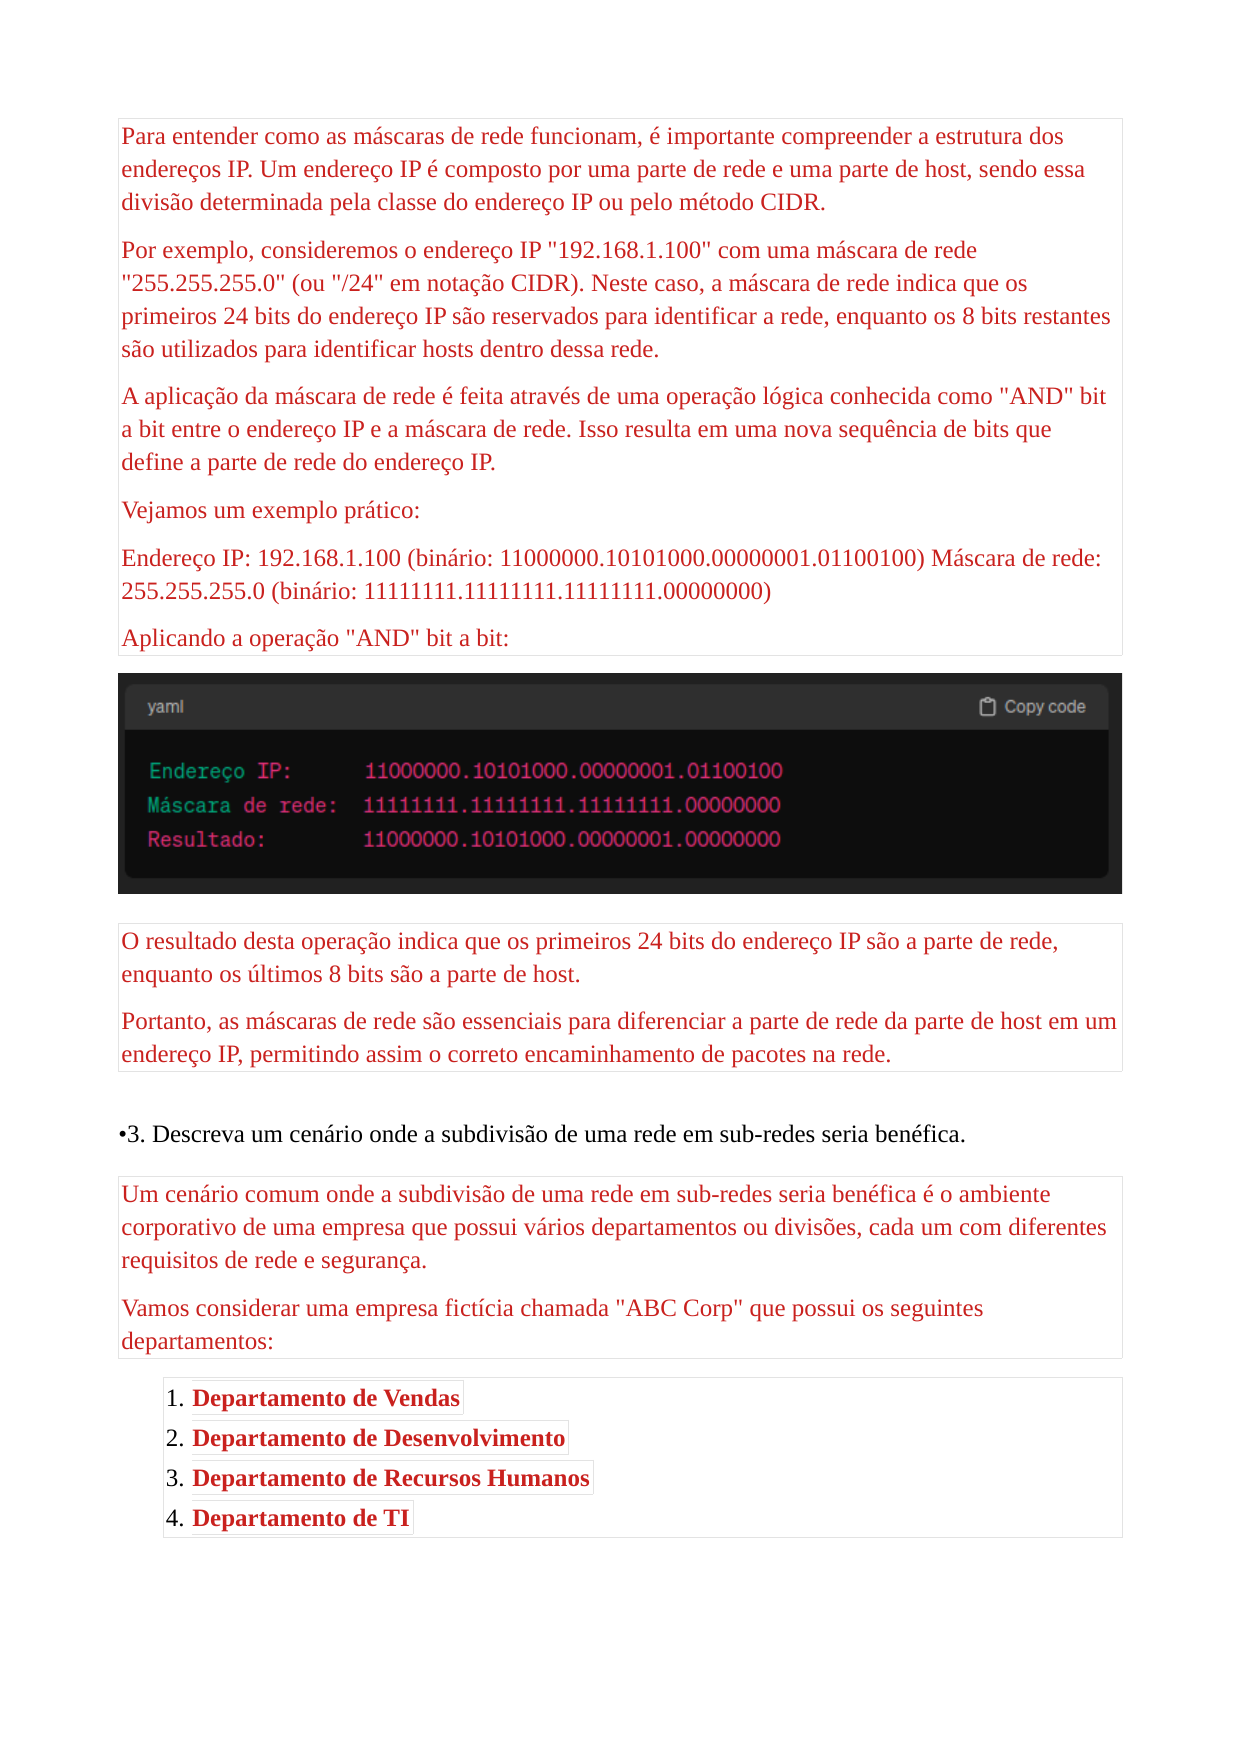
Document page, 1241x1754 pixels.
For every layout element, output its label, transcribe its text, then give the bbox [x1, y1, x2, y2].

list Departamento de Desenvolvimento [164, 1417, 1122, 1454]
text •3. Descreva um cenário onde a subdivisão de uma rede em sub-redes seria benéfica. [118, 1119, 1122, 1147]
text A aplicação da máscara de rede é feita através de uma operação lógica conhecida como "AND" bit a bit entre o endereço IP e a máscara de rede. Isso resulta em uma nova sequência de bits que define a parte de rede do endereço IP. [119, 378, 1122, 476]
list Departamento de Recursos Humanos [164, 1457, 1122, 1494]
picture [118, 673, 1123, 894]
text Por exemplo, consideremos o endereço IP "192.168.1.100" com uma máscara de rede "255.255.255.0" (ou "/24" em notação CIDR). Neste caso, a máscara de rede indica que os primeiros 24 bits do endereço IP são reservados para identificar a rede, enquanto os 8 bits restantes são utilizados para identificar hosts dentro dessa rede. [119, 232, 1122, 363]
text Portanto, as máscaras de rede são essenciais para diferenciar a parte de rede da parte de host em um endereço IP, permitindo assim o correto encaminhamento de pacotes na rede. [119, 1003, 1122, 1071]
text Aplicando a operação "AND" bit a bit: [119, 620, 1122, 655]
text Vejamos um exemplo prático: [119, 492, 1122, 524]
list Departamento de TI [164, 1497, 1122, 1537]
text Endereço IP: 192.168.1.100 (binário: 11000000.10101000.00000001.01100100) Máscara de rede: 255.255.255.0 (binário: 11111111.11111111.11111111.00000000) [119, 540, 1122, 604]
text Vamos considerar uma empresa fictícia chamada "ABC Corp" que possui os seguintes departamentos: [119, 1290, 1122, 1358]
text Para entender como as máscaras de rede funcionam, é importante compreender a estrutura dos endereços IP. Um endereço IP é composto por uma parte de rede e uma parte de host, sendo essa divisão determinada pela classe do endereço IP ou pelo método CIDR. [119, 119, 1122, 216]
text Um cenário comum onde a subdivisão de uma rede em sub-redes seria benéfica é o ambiente corporativo de uma empresa que possui vários departamentos ou divisões, cada um com diferentes requisitos de rede e segurança. [119, 1177, 1122, 1274]
text O resultado desta operação indica que os primeiros 24 bits do endereço IP são a parte de rede, enquanto os últimos 8 bits são a parte de host. [119, 924, 1122, 987]
list Departamento de Vendas [164, 1378, 1122, 1414]
